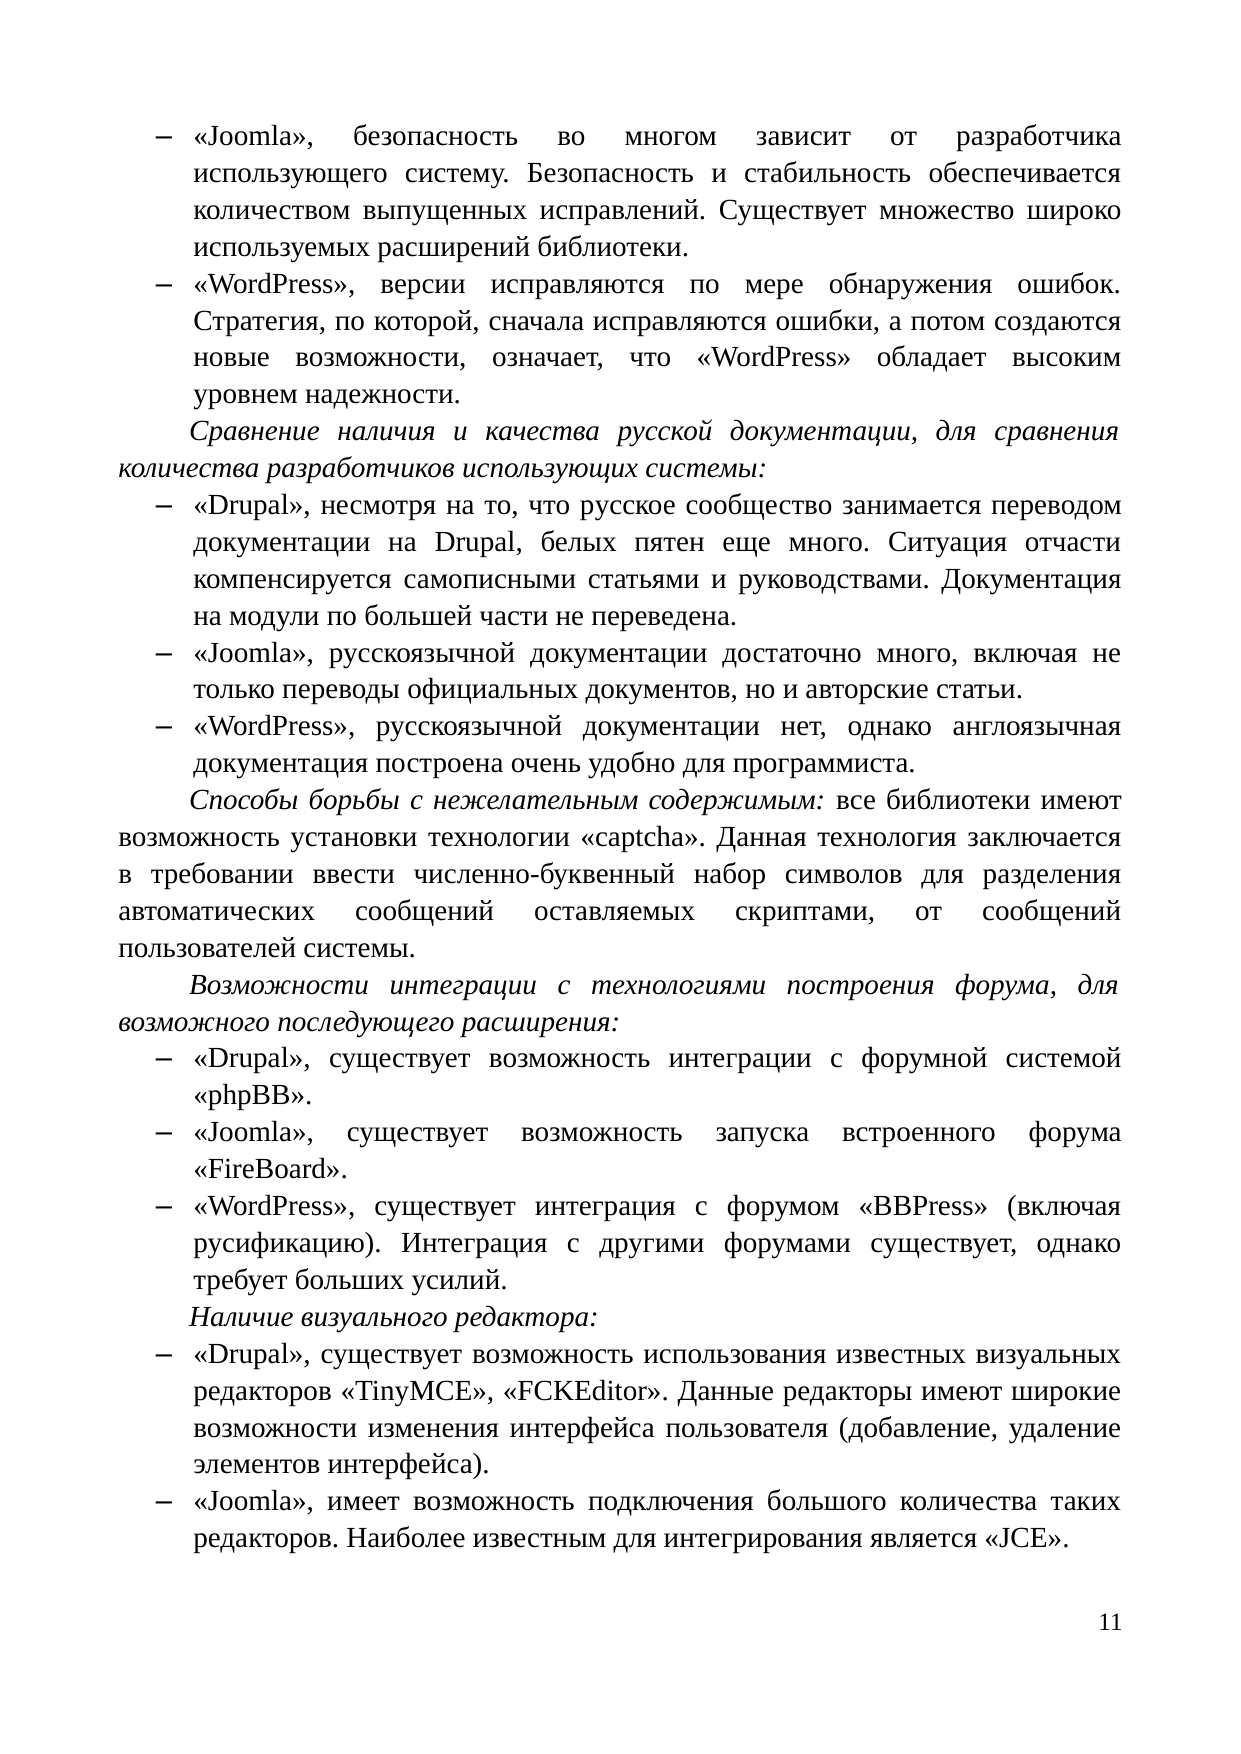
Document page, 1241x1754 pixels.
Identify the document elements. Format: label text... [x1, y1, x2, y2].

text Способы борьбы с нежелательным содержимым: все библиотеки имеют возможность установки технологии «captcha». Данная технология заключается в требовании ввести численно-буквенный набор символов для разделения автоматических сообщений оставляемых скриптами, от сообщений пользователей системы. [118, 782, 1122, 963]
list «Drupal», несмотря на то, что русское сообщество занимается переводом документации на Drupal, белых пятен еще много. Ситуация отчасти компенсируется самописными статьями и руководствами. Документация на модули по большей части не переведена. [156, 487, 1122, 631]
text Возможности интеграции с технологиями построения форума, для возможного последующего расширения: [118, 967, 1122, 1037]
list «Joomla», безопасность во многом зависит от разработчика использующего систему. Безопасность и стабильность обеспечивается количеством выпущенных исправлений. Существует множество широко используемых расширений библиотеки. [156, 118, 1122, 262]
text Сравнение наличия и качества русской документации, для сравнения количества разработчиков использующих системы: [118, 413, 1122, 484]
list «Joomla», имеет возможность подключения большого количества таких редакторов. Наиболее известным для интегрирования является «JCE». [156, 1483, 1122, 1554]
list «Drupal», существует возможность интеграции с форумной системой «phpBB». [156, 1041, 1122, 1111]
list «Drupal», существует возможность использования известных визуальных редакторов «TinyMCE», «FCKEditor». Данные редакторы имеют широкие возможности изменения интерфейса пользователя (добавление, удаление элементов интерфейса). [156, 1336, 1122, 1480]
list «Joomla», русскоязычной документации достаточно много, включая не только переводы официальных документов, но и авторские статьи. [156, 635, 1122, 705]
text Наличие визуального редактора: [118, 1299, 1122, 1332]
list «WordPress», версии исправляются по мере обнаружения ошибок. Стратегия, по которой, сначала исправляются ошибки, а потом создаются новые возможности, означает, что «WordPress» обладает высоким уровнем надежности. [156, 266, 1122, 410]
list «WordPress», русскоязычной документации нет, однако англоязычная документация построена очень удобно для программиста. [156, 708, 1122, 779]
list «Joomla», существует возможность запуска встроенного форума «FireBoard». [156, 1114, 1122, 1185]
list «WordPress», существует интеграция с форумом «BBPress» (включая русификацию). Интеграция с другими форумами существует, однако требует больших усилий. [156, 1188, 1122, 1296]
